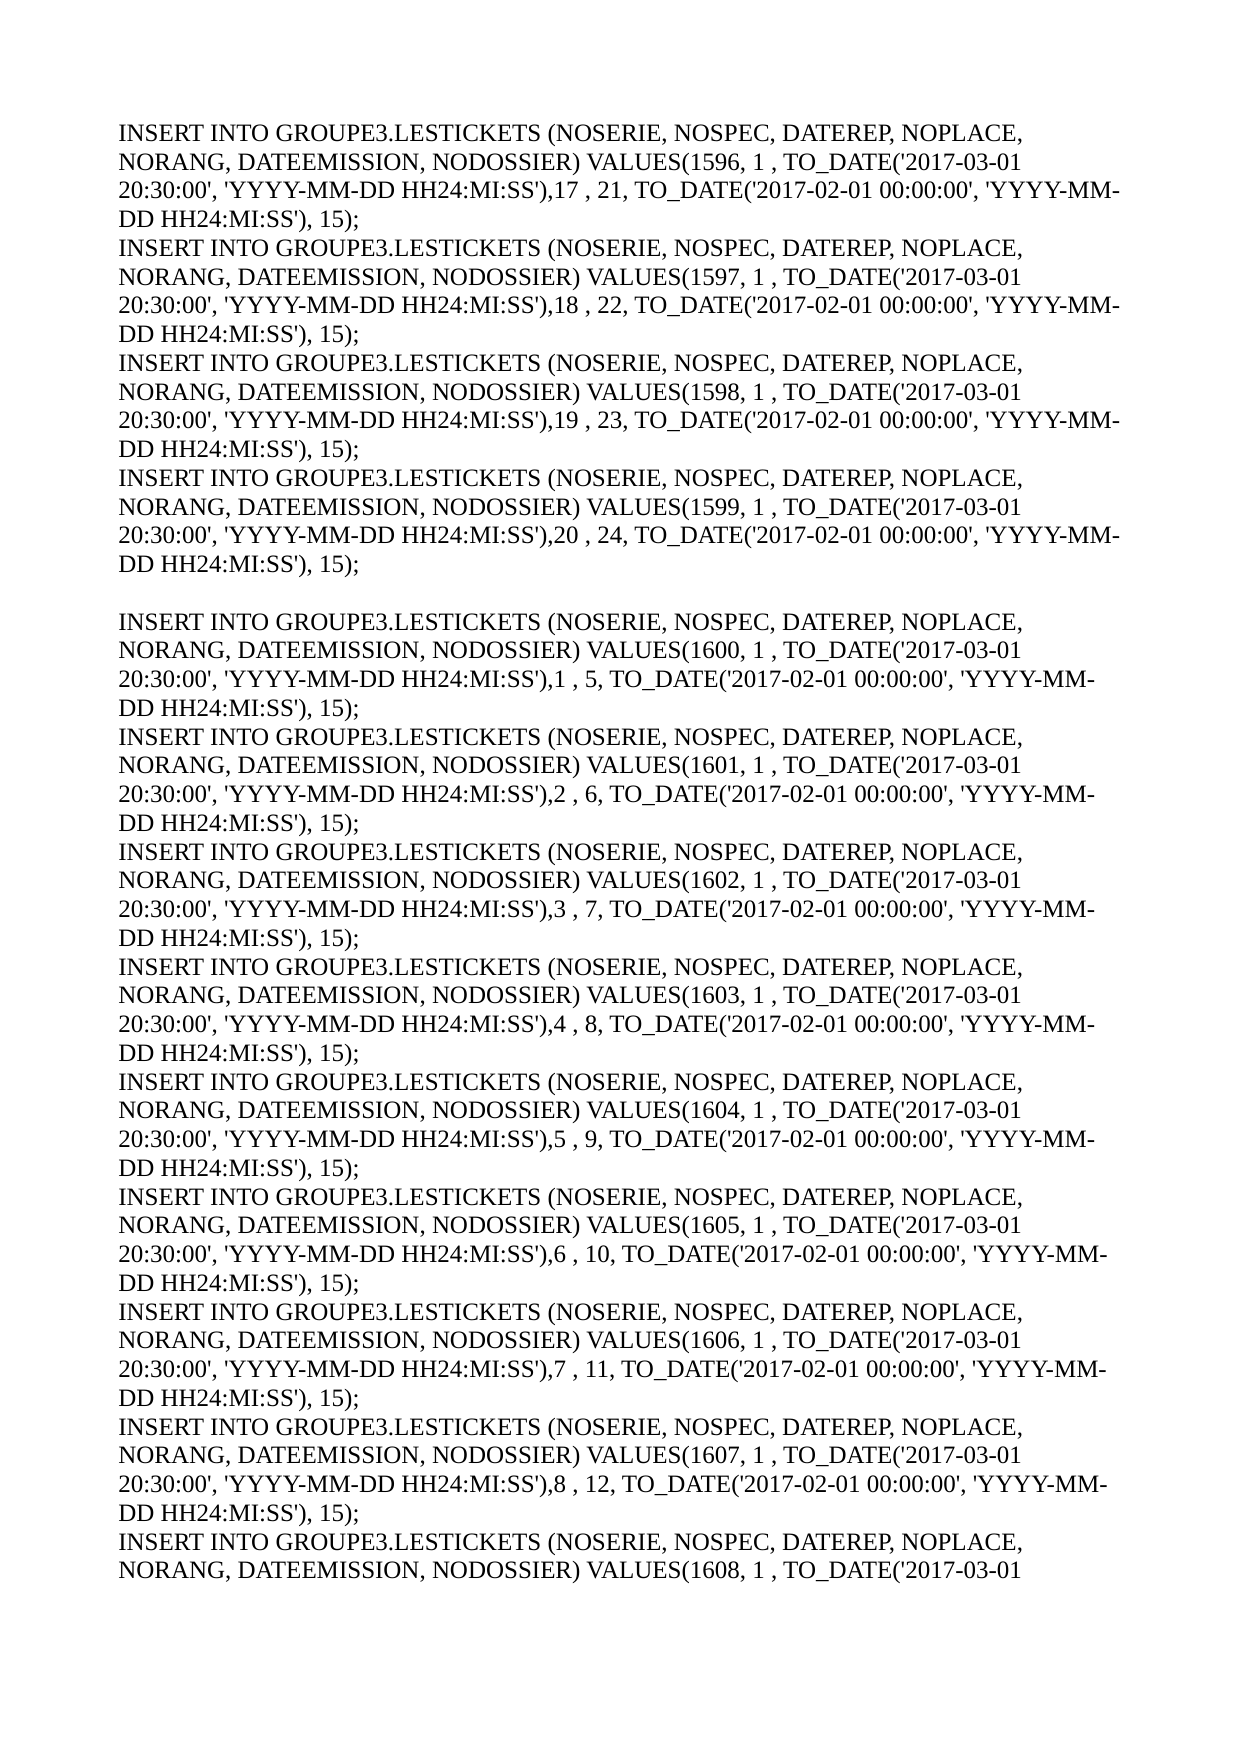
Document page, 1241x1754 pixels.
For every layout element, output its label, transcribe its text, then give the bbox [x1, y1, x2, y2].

text INSERT INTO GROUPE3.LESTICKETS (NOSERIE, NOSPEC, DATEREP, NOPLACE, NORANG, DATEEMISSION, NODOSSIER) VALUES(1606, 1 , TO_DATE('2017-03-01 20:30:00', 'YYYY-MM-DD HH24:MI:SS'),7 , 11, TO_DATE('2017-02-01 00:00:00', 'YYYY-MM-DD HH24:MI:SS'), 15); [118, 1297, 1122, 1412]
text INSERT INTO GROUPE3.LESTICKETS (NOSERIE, NOSPEC, DATEREP, NOPLACE, NORANG, DATEEMISSION, NODOSSIER) VALUES(1601, 1 , TO_DATE('2017-03-01 20:30:00', 'YYYY-MM-DD HH24:MI:SS'),2 , 6, TO_DATE('2017-02-01 00:00:00', 'YYYY-MM-DD HH24:MI:SS'), 15); [118, 722, 1122, 837]
text INSERT INTO GROUPE3.LESTICKETS (NOSERIE, NOSPEC, DATEREP, NOPLACE, NORANG, DATEEMISSION, NODOSSIER) VALUES(1598, 1 , TO_DATE('2017-03-01 20:30:00', 'YYYY-MM-DD HH24:MI:SS'),19 , 23, TO_DATE('2017-02-01 00:00:00', 'YYYY-MM-DD HH24:MI:SS'), 15); [118, 348, 1122, 463]
text INSERT INTO GROUPE3.LESTICKETS (NOSERIE, NOSPEC, DATEREP, NOPLACE, NORANG, DATEEMISSION, NODOSSIER) VALUES(1599, 1 , TO_DATE('2017-03-01 20:30:00', 'YYYY-MM-DD HH24:MI:SS'),20 , 24, TO_DATE('2017-02-01 00:00:00', 'YYYY-MM-DD HH24:MI:SS'), 15); [118, 463, 1122, 578]
text INSERT INTO GROUPE3.LESTICKETS (NOSERIE, NOSPEC, DATEREP, NOPLACE, NORANG, DATEEMISSION, NODOSSIER) VALUES(1600, 1 , TO_DATE('2017-03-01 20:30:00', 'YYYY-MM-DD HH24:MI:SS'),1 , 5, TO_DATE('2017-02-01 00:00:00', 'YYYY-MM-DD HH24:MI:SS'), 15); [118, 607, 1122, 722]
text INSERT INTO GROUPE3.LESTICKETS (NOSERIE, NOSPEC, DATEREP, NOPLACE, NORANG, DATEEMISSION, NODOSSIER) VALUES(1603, 1 , TO_DATE('2017-03-01 20:30:00', 'YYYY-MM-DD HH24:MI:SS'),4 , 8, TO_DATE('2017-02-01 00:00:00', 'YYYY-MM-DD HH24:MI:SS'), 15); [118, 952, 1122, 1067]
text INSERT INTO GROUPE3.LESTICKETS (NOSERIE, NOSPEC, DATEREP, NOPLACE, NORANG, DATEEMISSION, NODOSSIER) VALUES(1602, 1 , TO_DATE('2017-03-01 20:30:00', 'YYYY-MM-DD HH24:MI:SS'),3 , 7, TO_DATE('2017-02-01 00:00:00', 'YYYY-MM-DD HH24:MI:SS'), 15); [118, 837, 1122, 952]
text INSERT INTO GROUPE3.LESTICKETS (NOSERIE, NOSPEC, DATEREP, NOPLACE, NORANG, DATEEMISSION, NODOSSIER) VALUES(1607, 1 , TO_DATE('2017-03-01 20:30:00', 'YYYY-MM-DD HH24:MI:SS'),8 , 12, TO_DATE('2017-02-01 00:00:00', 'YYYY-MM-DD HH24:MI:SS'), 15); [118, 1412, 1122, 1527]
text INSERT INTO GROUPE3.LESTICKETS (NOSERIE, NOSPEC, DATEREP, NOPLACE, NORANG, DATEEMISSION, NODOSSIER) VALUES(1597, 1 , TO_DATE('2017-03-01 20:30:00', 'YYYY-MM-DD HH24:MI:SS'),18 , 22, TO_DATE('2017-02-01 00:00:00', 'YYYY-MM-DD HH24:MI:SS'), 15); [118, 233, 1122, 348]
text INSERT INTO GROUPE3.LESTICKETS (NOSERIE, NOSPEC, DATEREP, NOPLACE, NORANG, DATEEMISSION, NODOSSIER) VALUES(1605, 1 , TO_DATE('2017-03-01 20:30:00', 'YYYY-MM-DD HH24:MI:SS'),6 , 10, TO_DATE('2017-02-01 00:00:00', 'YYYY-MM-DD HH24:MI:SS'), 15); [118, 1182, 1122, 1297]
text INSERT INTO GROUPE3.LESTICKETS (NOSERIE, NOSPEC, DATEREP, NOPLACE, NORANG, DATEEMISSION, NODOSSIER) VALUES(1596, 1 , TO_DATE('2017-03-01 20:30:00', 'YYYY-MM-DD HH24:MI:SS'),17 , 21, TO_DATE('2017-02-01 00:00:00', 'YYYY-MM-DD HH24:MI:SS'), 15); [118, 118, 1122, 233]
text INSERT INTO GROUPE3.LESTICKETS (NOSERIE, NOSPEC, DATEREP, NOPLACE, NORANG, DATEEMISSION, NODOSSIER) VALUES(1608, 1 , TO_DATE('2017-03-01 [118, 1527, 1122, 1584]
text INSERT INTO GROUPE3.LESTICKETS (NOSERIE, NOSPEC, DATEREP, NOPLACE, NORANG, DATEEMISSION, NODOSSIER) VALUES(1604, 1 , TO_DATE('2017-03-01 20:30:00', 'YYYY-MM-DD HH24:MI:SS'),5 , 9, TO_DATE('2017-02-01 00:00:00', 'YYYY-MM-DD HH24:MI:SS'), 15); [118, 1067, 1122, 1182]
